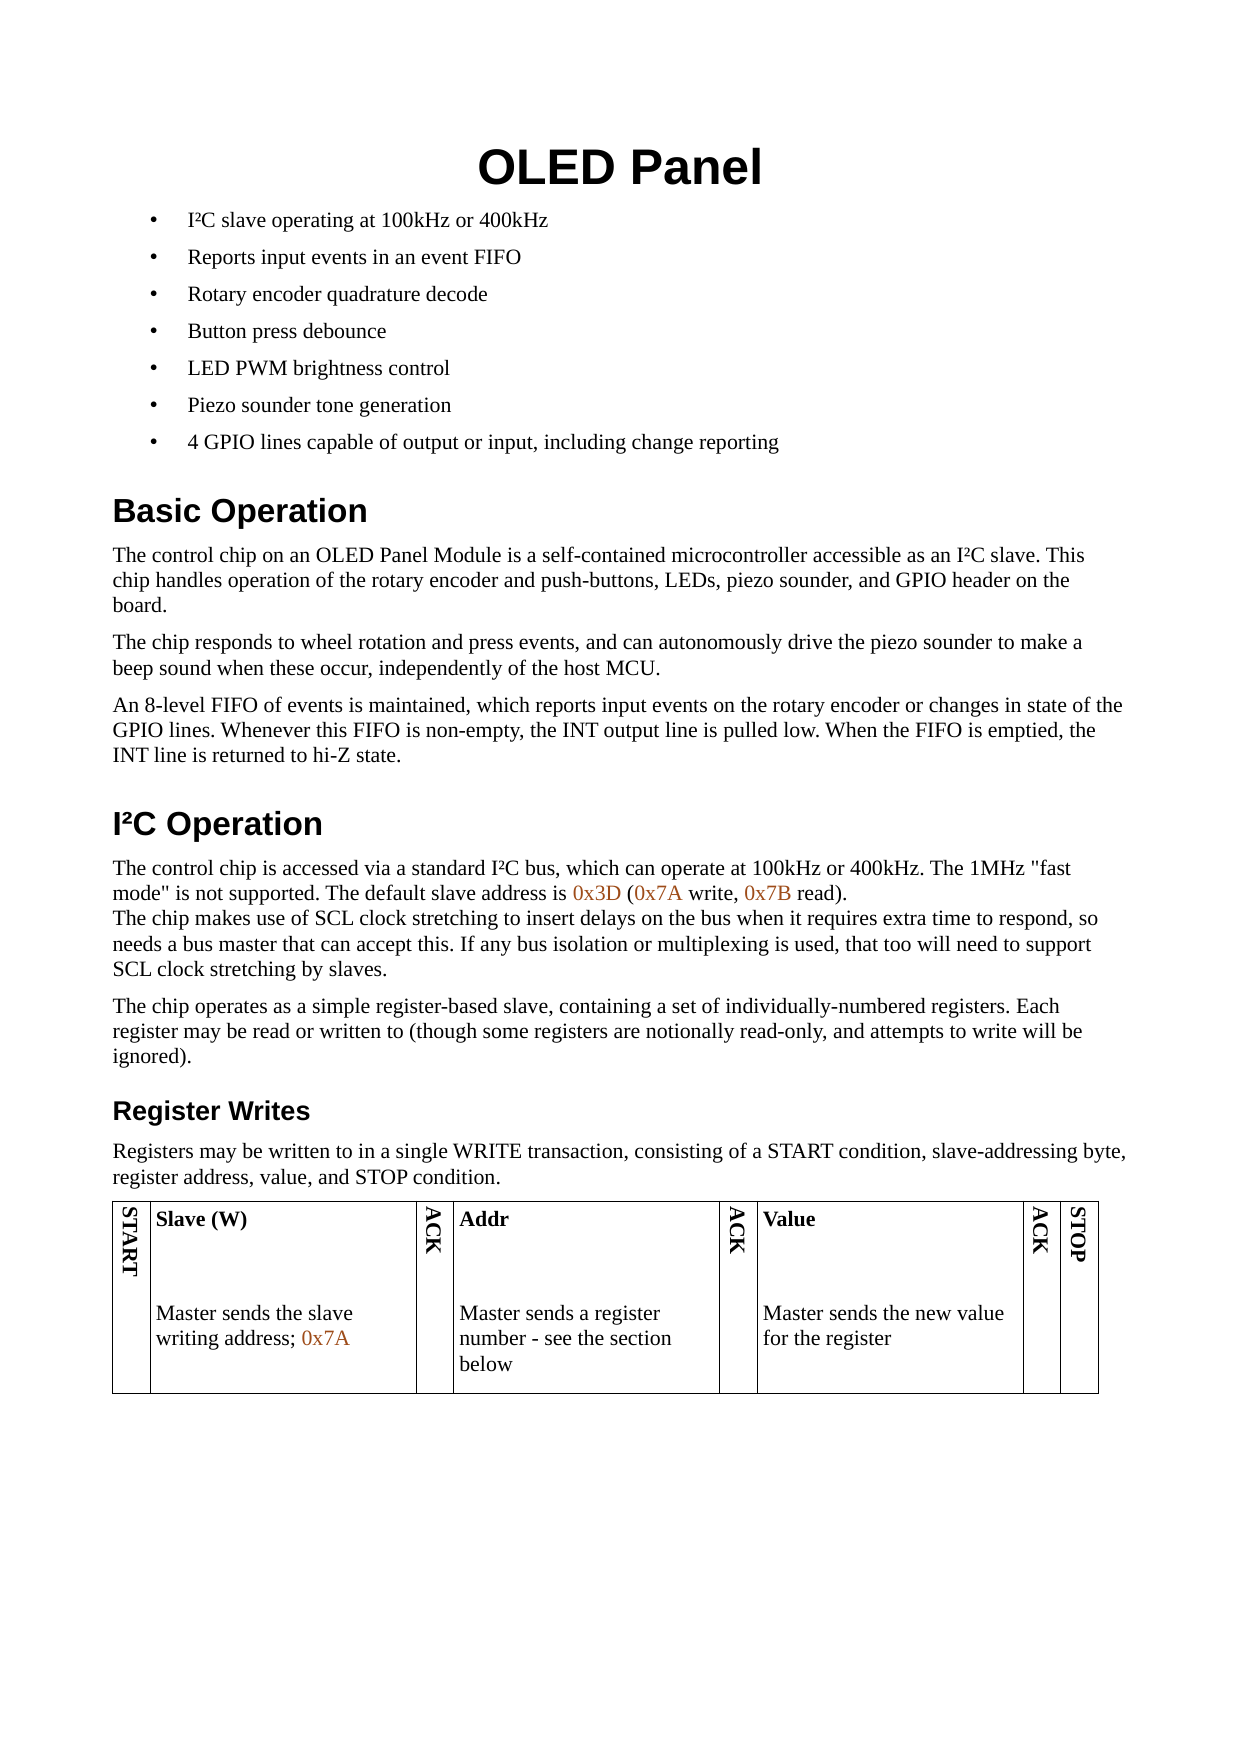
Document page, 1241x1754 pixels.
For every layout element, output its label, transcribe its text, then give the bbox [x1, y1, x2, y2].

list Piezo sounder tone generation [150, 392, 1128, 417]
table_header ACK [417, 1202, 453, 1294]
text The chip responds to wheel rotation and press events, and can autonomously drive the piezo sounder to make a beep sound when these occur, independently of the host MCU. [112, 629, 1128, 680]
list I²C slave operating at 100kHz or 400kHz [150, 207, 1128, 232]
table_cell [417, 1295, 453, 1393]
list 4 GPIO lines capable of output or input, including change reporting [150, 429, 1128, 454]
subtitle Basic Operation [112, 491, 1128, 529]
table_cell Master sends the new value for the register [758, 1295, 1023, 1393]
text Registers may be written to in a single WRITE transaction, consisting of a START condition, slave-addressing byte, register address, value, and STOP condition. [112, 1138, 1128, 1189]
table_cell [1024, 1295, 1060, 1393]
table_cell Master sends a register number - see the section below [454, 1295, 719, 1393]
subtitle I²C Operation [112, 804, 1128, 842]
list LED PWM brightness control [150, 355, 1128, 380]
list Button press debounce [150, 318, 1128, 343]
table_header Addr [454, 1202, 719, 1294]
table_cell Master sends the slave writing address; 0x7A [151, 1295, 416, 1393]
table_header ACK [1024, 1202, 1060, 1294]
table_header Value [758, 1202, 1023, 1294]
list Reports input events in an event FIFO [150, 244, 1128, 269]
list Rotary encoder quadrature decode [150, 281, 1128, 306]
text The control chip is accessed via a standard I²C bus, which can operate at 100kHz or 400kHz. The 1MHz "fast mode" is not supported. The default slave address is 0x3D (0x7A write, 0x7B read). The chip makes use of SCL clock stretching to insert delays on the bus when it requires extra time to respond, so needs a bus master that can accept this. If any bus isolation or multiplexing is used, that too will need to support SCL clock stretching by slaves. [112, 855, 1128, 981]
table_header ACK [720, 1202, 757, 1294]
table_cell [113, 1295, 150, 1393]
title OLED Panel [112, 137, 1128, 195]
subtitle Register Writes [112, 1095, 1128, 1127]
table_header START [113, 1202, 150, 1294]
text The chip operates as a simple register-based slave, containing a set of individually-numbered registers. Each register may be read or written to (though some registers are notionally read-only, and attempts to write will be ignored). [112, 993, 1128, 1068]
table_cell [720, 1295, 757, 1393]
table_header Slave (W) [151, 1202, 416, 1294]
text The control chip on an OLED Panel Module is a self-contained microcontroller accessible as an I²C slave. This chip handles operation of the rotary encoder and push-buttons, LEDs, piezo sounder, and GPIO header on the board. [112, 542, 1128, 618]
text An 8-level FIFO of events is maintained, which reports input events on the rotary encoder or changes in state of the GPIO lines. Whenever this FIFO is non-empty, the INT output line is pulled low. When the FIFO is emptied, the INT line is returned to hi-Z state. [112, 692, 1128, 767]
table_cell [1061, 1295, 1098, 1393]
table_header STOP [1061, 1202, 1098, 1294]
